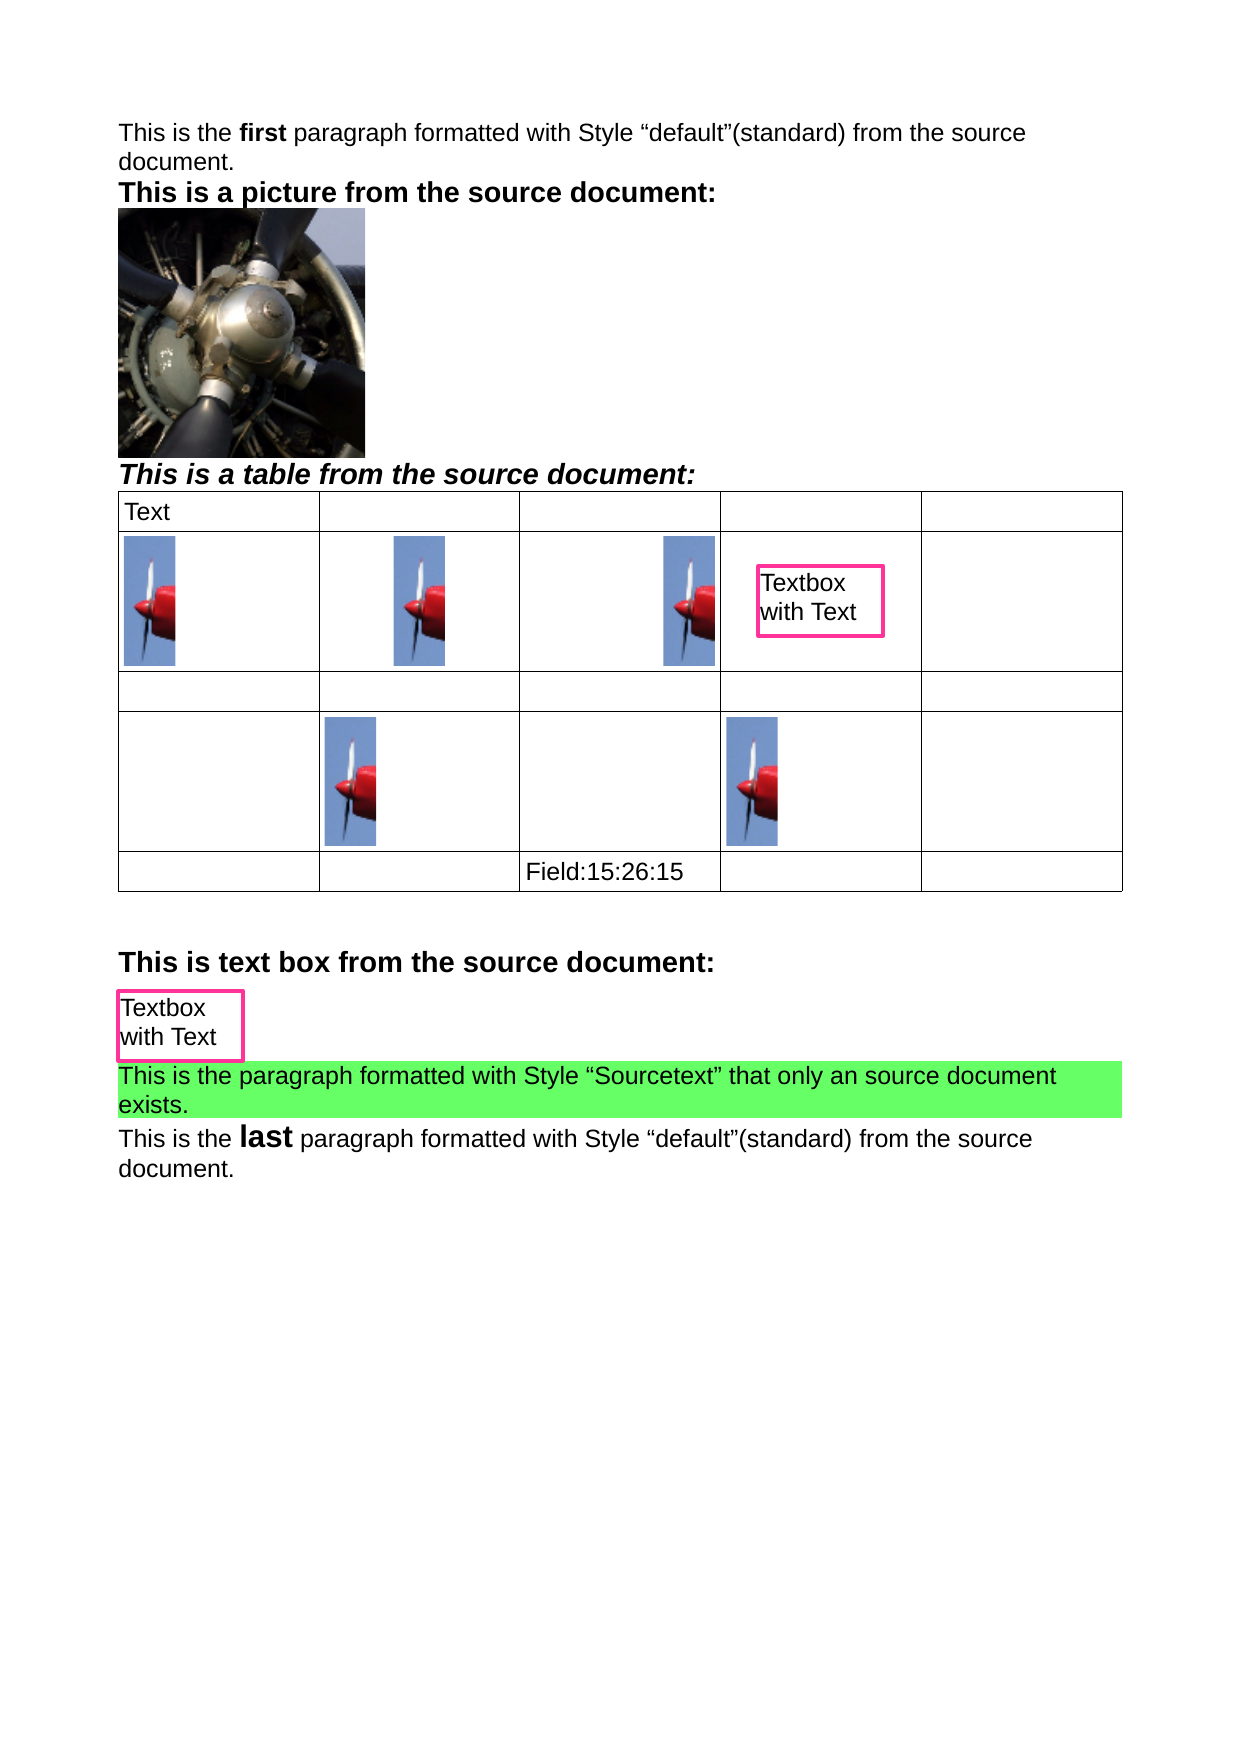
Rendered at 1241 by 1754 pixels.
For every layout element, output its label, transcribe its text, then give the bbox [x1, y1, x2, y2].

table_header [520, 492, 720, 531]
table_header [721, 492, 921, 531]
table_cell [320, 532, 519, 671]
table_cell Field:15:26:15 [520, 852, 720, 891]
table_cell [922, 672, 1122, 711]
table_cell [119, 672, 319, 711]
table_cell [320, 672, 519, 711]
table_cell [721, 672, 921, 711]
table_cell [320, 712, 519, 851]
table_cell [922, 712, 1122, 851]
table_header [320, 492, 519, 531]
table_cell [721, 532, 921, 671]
table_cell [119, 532, 319, 671]
table_cell [922, 852, 1122, 891]
table_header [922, 492, 1122, 531]
subtitle This is text box from the source document: [118, 945, 1122, 979]
table_cell [520, 532, 720, 671]
text This is the last paragraph formatted with Style “default”(standard) from the source document. [118, 1118, 1122, 1183]
text This is the first paragraph formatted with Style “default”(standard) from the source document. [118, 118, 1122, 176]
table_cell [721, 852, 921, 891]
table_cell [922, 532, 1122, 671]
table_cell [119, 852, 319, 891]
subtitle This is a table from the source document: [118, 457, 1122, 491]
table_cell [119, 712, 319, 851]
table_cell [520, 712, 720, 851]
table_header Text [119, 492, 319, 531]
table_cell [721, 712, 921, 851]
subtitle This is a picture from the source document: [118, 176, 1122, 209]
table_cell [320, 852, 519, 891]
table_cell [520, 672, 720, 711]
text This is the paragraph formatted with Style “Sourcetext” that only an source document exists. [118, 1061, 1122, 1118]
